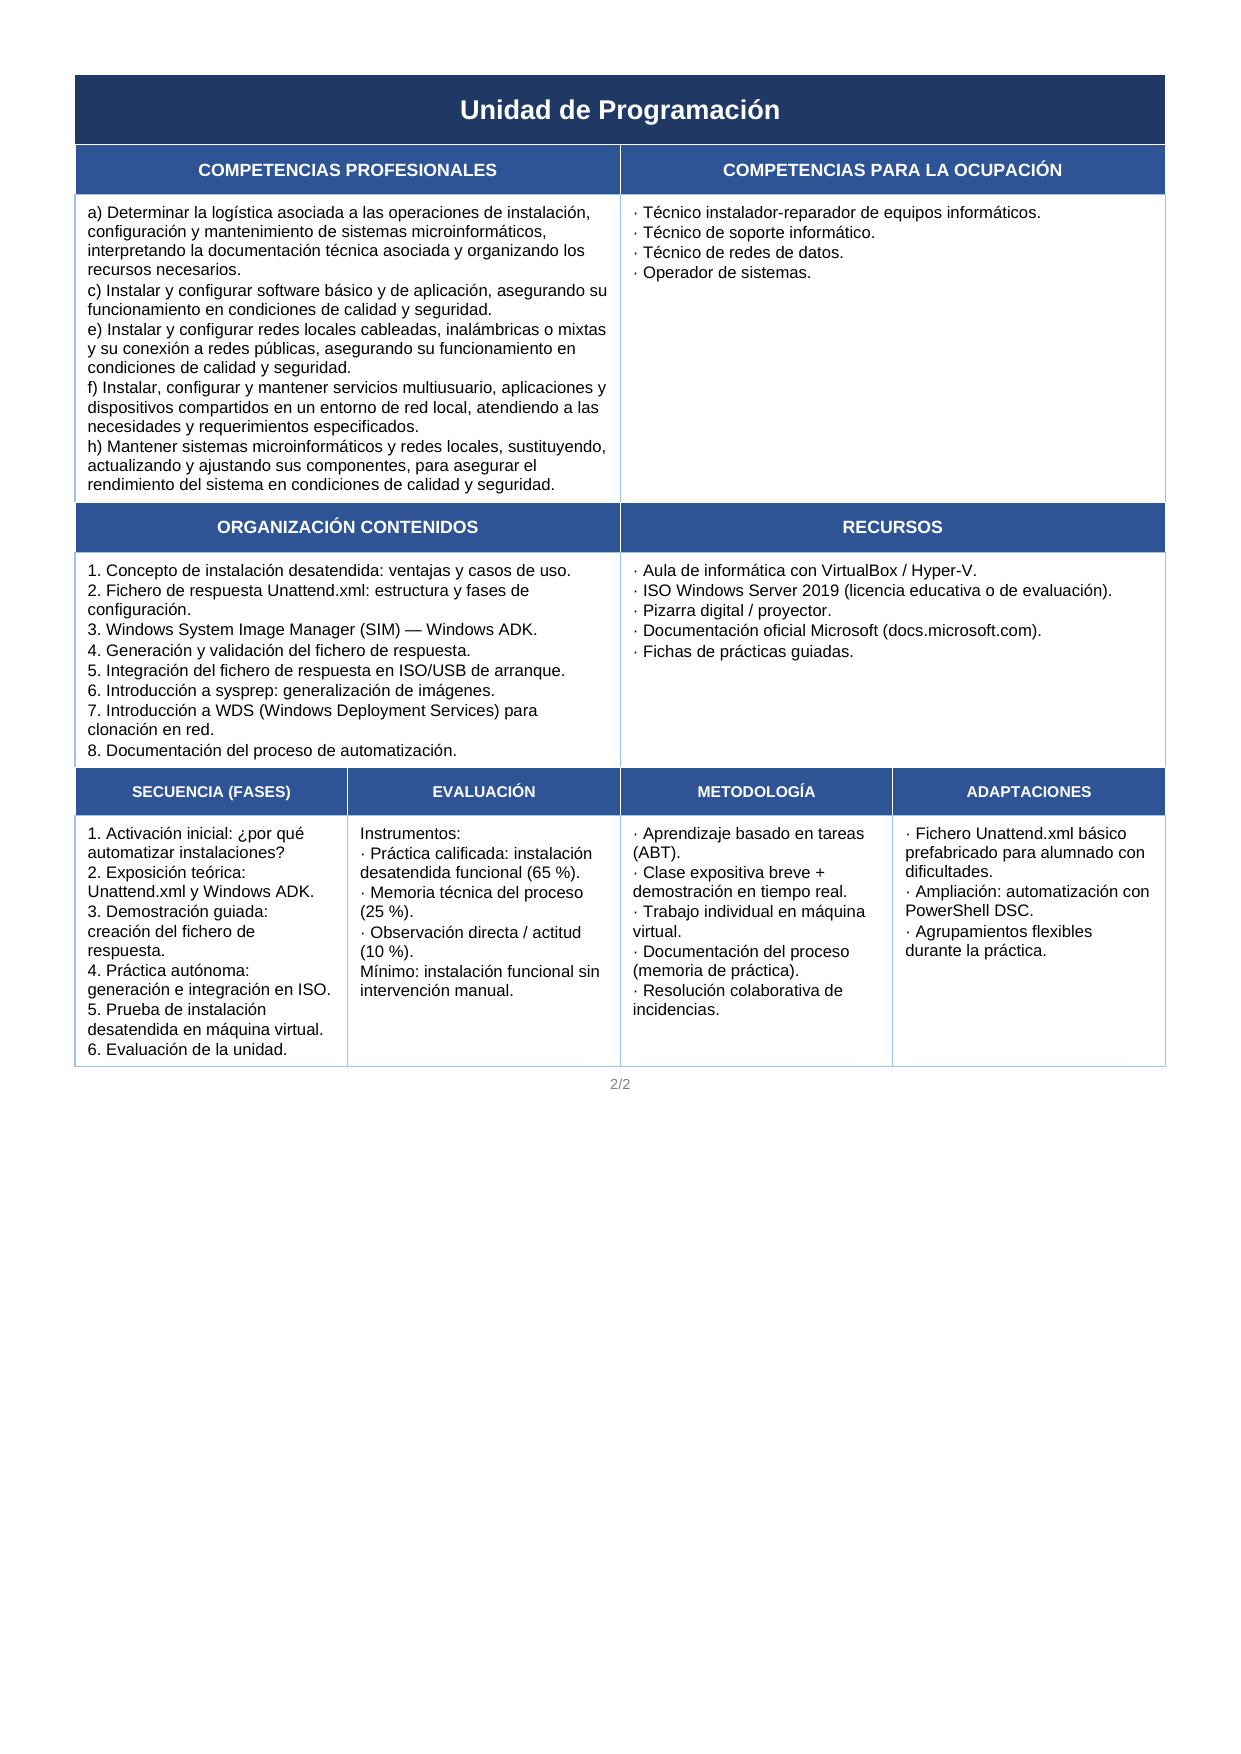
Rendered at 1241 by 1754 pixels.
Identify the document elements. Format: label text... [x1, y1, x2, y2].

table_cell Instrumentos: · Práctica calificada: instalación desatendida funcional (65 %). · Memoria técnica del proceso (25 %). · Observación directa / actitud (10 %). Mínimo: instalación funcional sin intervención manual. [348, 816, 620, 1066]
table_cell 1. Concepto de instalación desatendida: ventajas y casos de uso. 2. Fichero de respuesta Unattend.xml: estructura y fases de configuración. 3. Windows System Image Manager (SIM) — Windows ADK. 4. Generación y validación del fichero de respuesta. 5. Integración del fichero de respuesta en ISO/USB de arranque. 6. Introducción a sysprep: generalización de imágenes. 7. Introducción a WDS (Windows Deployment Services) para clonación en red. 8. Documentación del proceso de automatización. [76, 553, 620, 767]
table_cell ORGANIZACIÓN CONTENIDOS [76, 503, 620, 552]
table_cell · Fichero Unattend.xml básico prefabricado para alumnado con dificultades. · Ampliación: automatización con PowerShell DSC. · Agrupamientos flexibles durante la práctica. [893, 816, 1165, 1066]
table_cell EVALUACIÓN [348, 768, 620, 815]
table_cell SECUENCIA (FASES) [76, 768, 347, 815]
table_cell a) Determinar la logística asociada a las operaciones de instalación, configuración y mantenimiento de sistemas microinformáticos, interpretando la documentación técnica asociada y organizando los recursos necesarios. c) Instalar y configurar software básico y de aplicación, asegurando su funcionamiento en condiciones de calidad y seguridad. e) Instalar y configurar redes locales cableadas, inalámbricas o mixtas y su conexión a redes públicas, asegurando su funcionamiento en condiciones de calidad y seguridad. f) Instalar, configurar y mantener servicios multiusuario, aplicaciones y dispositivos compartidos en un entorno de red local, atendiendo a las necesidades y requerimientos especificados. h) Mantener sistemas microinformáticos y redes locales, sustituyendo, actualizando y ajustando sus componentes, para asegurar el rendimiento del sistema en condiciones de calidad y seguridad. [76, 195, 620, 502]
table_cell COMPETENCIAS PARA LA OCUPACIÓN [621, 145, 1165, 194]
text 2/2 [75, 1075, 1165, 1092]
table_cell ADAPTACIONES [893, 768, 1165, 815]
table_cell RECURSOS [621, 503, 1165, 552]
table_cell METODOLOGÍA [621, 768, 892, 815]
table_cell COMPETENCIAS PROFESIONALES [76, 145, 620, 194]
table_cell · Aprendizaje basado en tareas (ABT). · Clase expositiva breve + demostración en tiempo real. · Trabajo individual en máquina virtual. · Documentación del proceso (memoria de práctica). · Resolución colaborativa de incidencias. [621, 816, 892, 1066]
table_cell · Técnico instalador-reparador de equipos informáticos. · Técnico de soporte informático. · Técnico de redes de datos. · Operador de sistemas. [621, 195, 1165, 502]
table_cell · Aula de informática con VirtualBox / Hyper-V. · ISO Windows Server 2019 (licencia educativa o de evaluación). · Pizarra digital / proyector. · Documentación oficial Microsoft (docs.microsoft.com). · Fichas de prácticas guiadas. [621, 553, 1165, 767]
table_header Unidad de Programación [75, 75, 1165, 144]
table_cell 1. Activación inicial: ¿por qué automatizar instalaciones? 2. Exposición teórica: Unattend.xml y Windows ADK. 3. Demostración guiada: creación del fichero de respuesta. 4. Práctica autónoma: generación e integración en ISO. 5. Prueba de instalación desatendida en máquina virtual. 6. Evaluación de la unidad. [76, 816, 347, 1066]
